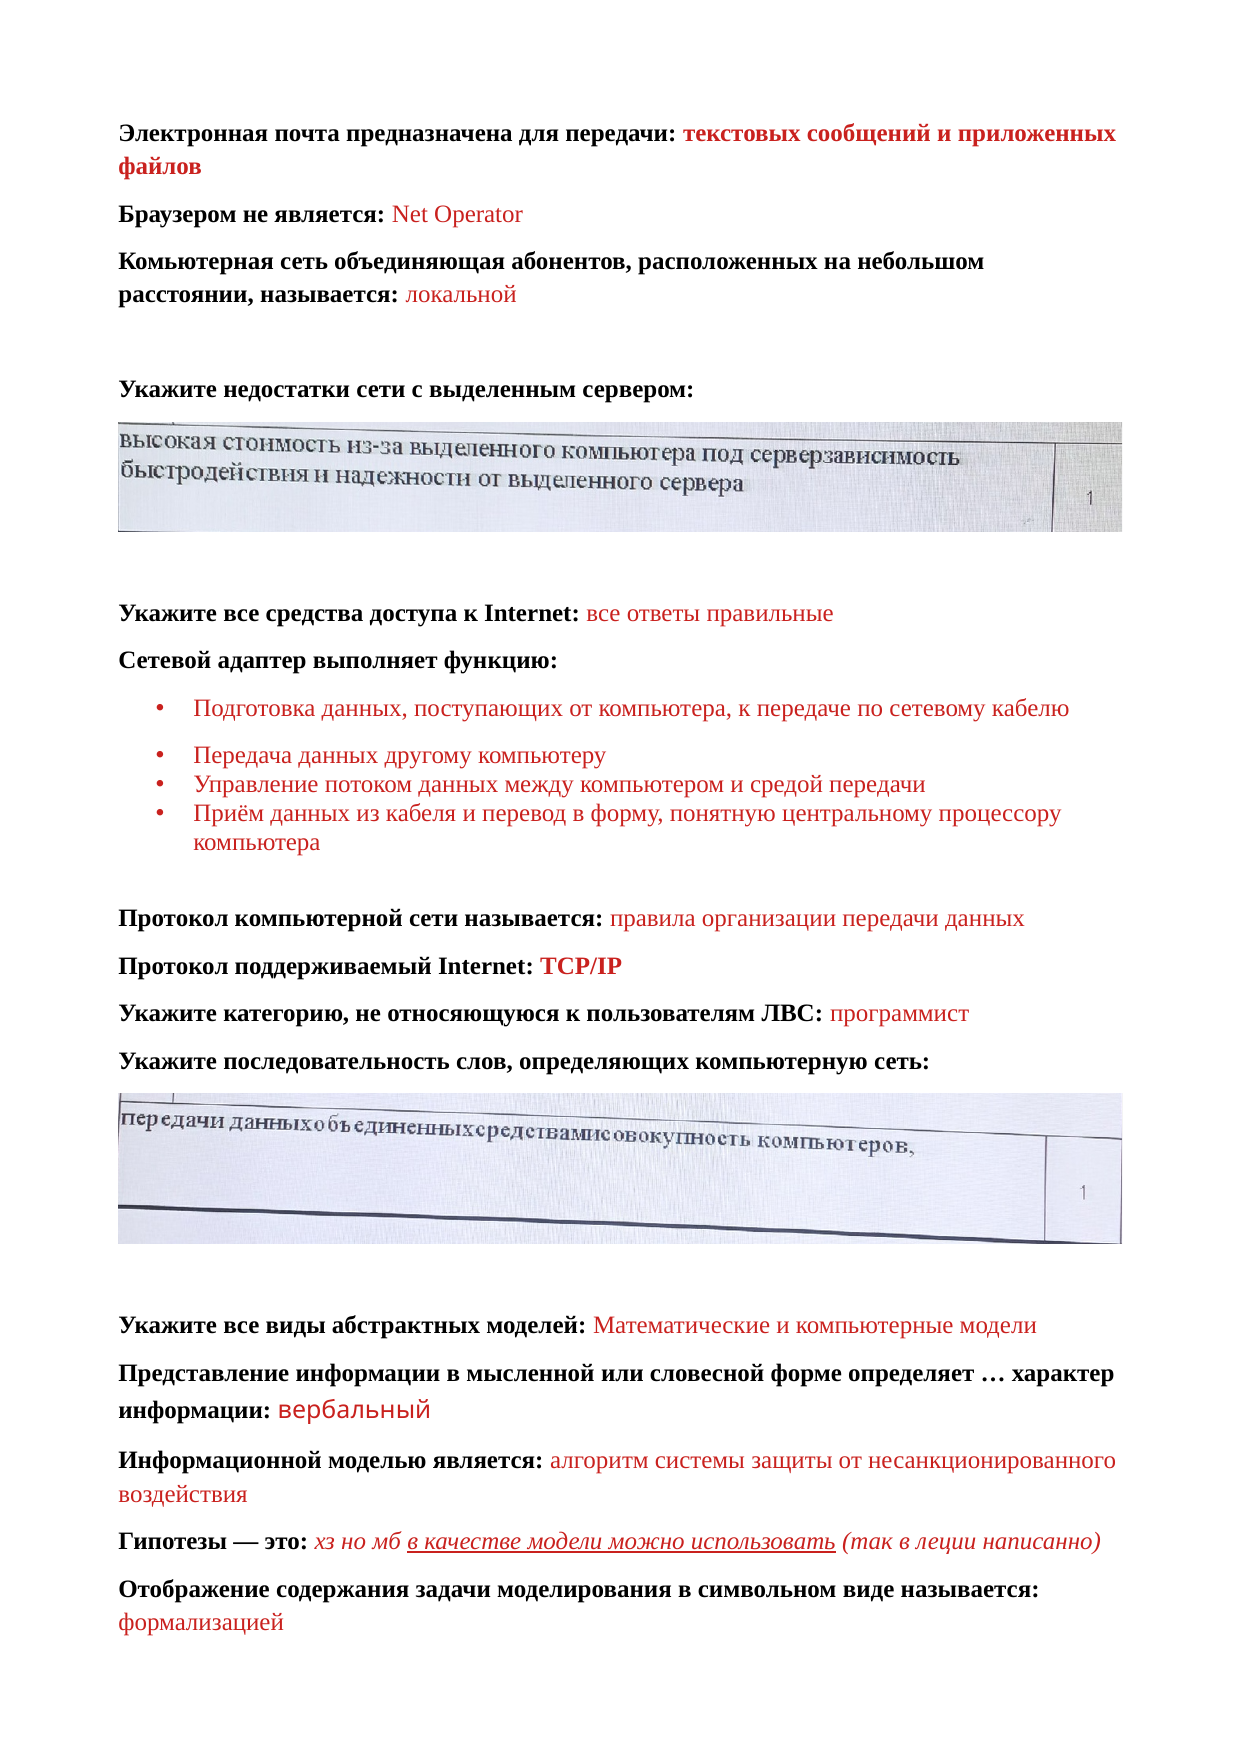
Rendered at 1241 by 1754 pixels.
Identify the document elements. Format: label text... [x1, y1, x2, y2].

text Гипотезы — это: хз но мб в качестве модели можно использовать (так в леции написанно) [118, 1526, 1122, 1555]
list Подготовка данных, поступающих от компьютера, к передаче по сетевому кабелю [156, 693, 1122, 722]
picture [118, 1093, 1123, 1244]
list Передача данных другому компьютеру [156, 741, 1122, 769]
text Протокол компьютерной сети называется: правила организации передачи данных [118, 903, 1122, 932]
text Укажите последовательность слов, определяющих компьютерную сеть: [118, 1046, 1122, 1075]
text Отображение содержания задачи моделирования в символьном виде называется: формализацией [118, 1574, 1122, 1636]
text Комьютерная сеть объединяющая абонентов, расположенных на небольшом расстоянии, называется: локальной [118, 246, 1122, 308]
text Информационной моделью является: алгоритм системы защиты от несанкционированного воздействия [118, 1446, 1122, 1507]
text Сетевой адаптер выполняет функцию: [118, 645, 1122, 674]
text Укажите недостатки сети с выделенным сервером: [118, 374, 1122, 403]
text Укажите все средства доступа к Internet: все ответы правильные [118, 598, 1122, 626]
list Управление потоком данных между компьютером и средой передачи [156, 769, 1122, 798]
list Приём данных из кабеля и перевод в форму, понятную центральному процессору компьютера [156, 798, 1122, 856]
text Укажите все виды абстрактных моделей: Математические и компьютерные модели [118, 1310, 1122, 1339]
text Браузером не является: Net Operator [118, 199, 1122, 227]
text Представление информации в мысленной или словесной форме определяет … характер информации: вербальный [118, 1358, 1122, 1426]
text Укажите категорию, не относяющуюся к пользователям ЛВС: программист [118, 998, 1122, 1027]
text Протокол поддерживаемый Internet: TCP/IP [118, 951, 1122, 979]
text Электронная почта предназначена для передачи: текстовых сообщений и приложенных файлов [118, 118, 1122, 180]
picture [118, 422, 1123, 532]
